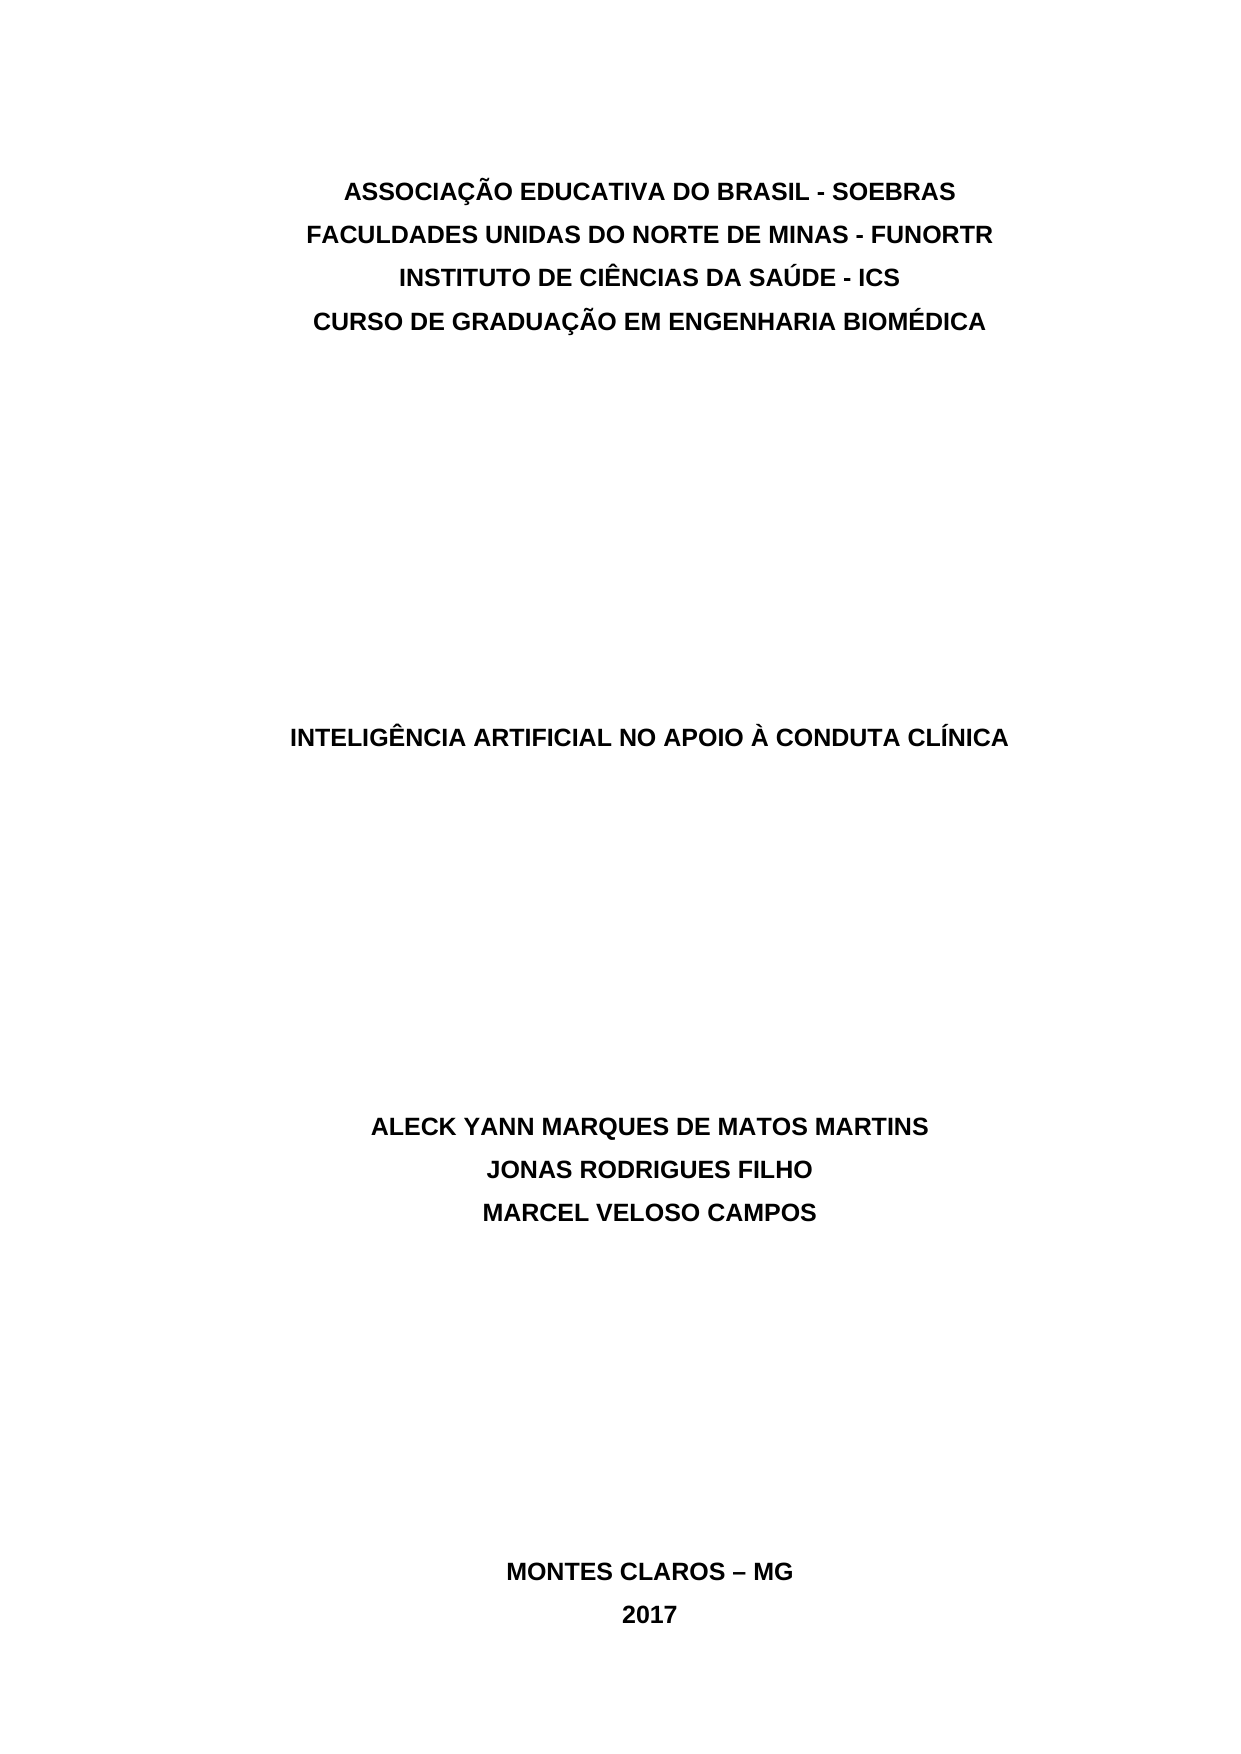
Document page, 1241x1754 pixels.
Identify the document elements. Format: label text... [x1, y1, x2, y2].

text MONTES CLAROS – MG [177, 1557, 1122, 1586]
text CURSO DE GRADUAÇÃO EM ENGENHARIA BIOMÉDICA [177, 307, 1122, 335]
text inteligência artificial no apoio à conduta clínica [177, 723, 1122, 752]
text ALECK YANN MARQUES DE MATOS MARTINS [177, 1112, 1122, 1140]
text INSTITUTO DE CIÊNCIAS DA SAÚDE - ICS [177, 263, 1122, 292]
text JONAS RODRIGUES FILHO [177, 1155, 1122, 1183]
text ASSOCIAÇÃO EDUCATIVA DO BRASIL - SOEBRAS [177, 177, 1122, 206]
text FACULDADES UNIDAS DO NORTE DE MINAS - FUNORTR [177, 220, 1122, 249]
text Marcel veloso campos [177, 1198, 1122, 1227]
text 2017 [177, 1600, 1122, 1629]
